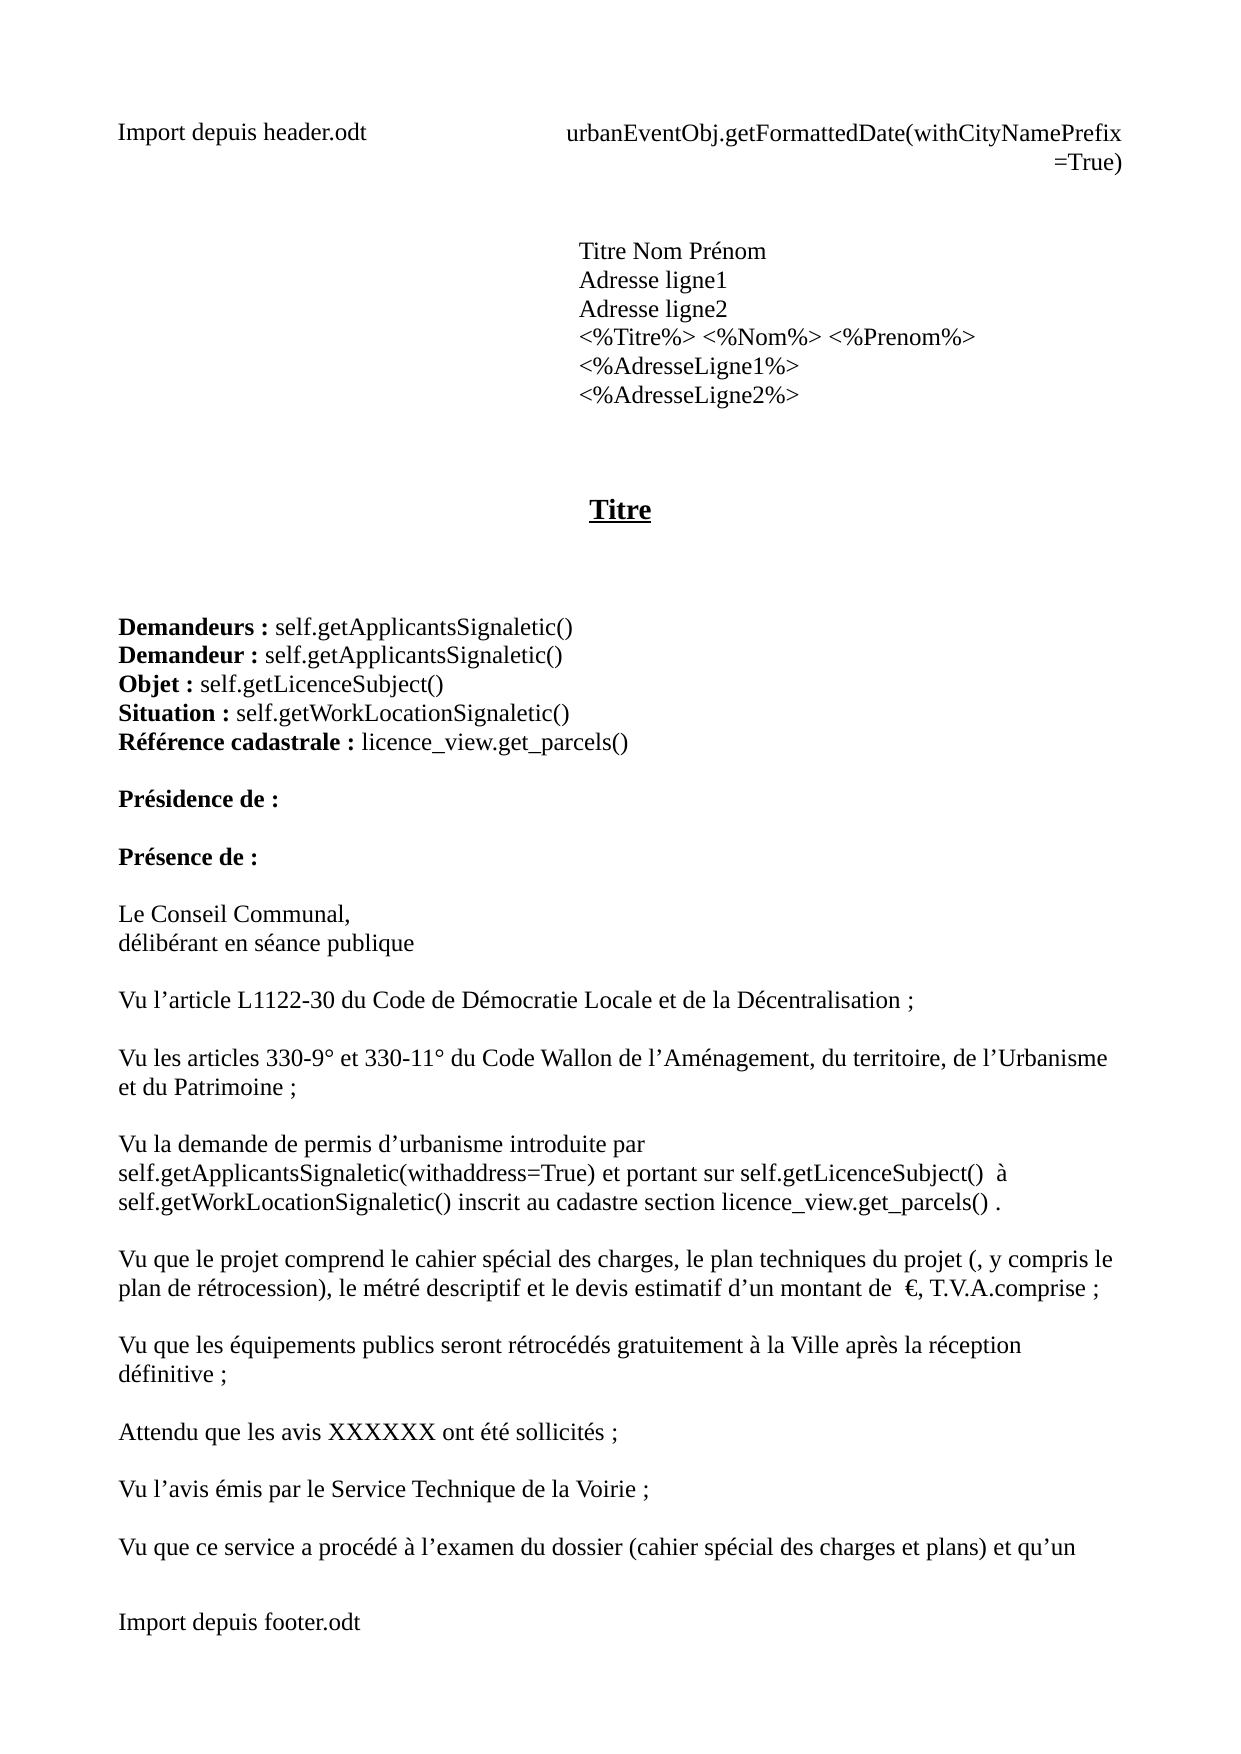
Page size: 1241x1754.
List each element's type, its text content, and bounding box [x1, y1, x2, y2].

text Objet : self.getLicenceSubject() [118, 669, 1122, 698]
text Référence cadastrale : licence_view.get_parcels() [118, 727, 1122, 755]
text Import depuis header.odt [117, 117, 538, 146]
text urbanEventObj.getFormattedDate(withCityNamePrefix=True) [117, 118, 1122, 426]
text Vu la demande de permis d’urbanisme introduite par self.getApplicantsSignaletic(withaddress=True) et portant sur self.getLicenceSubject() à self.getWorkLocationSignaletic() inscrit au cadastre section licence_view.get_parcels() . [118, 1129, 1122, 1215]
title Présence de : [118, 842, 1122, 870]
text Demandeurs : self.getApplicantsSignaletic() [118, 612, 1122, 640]
title Présidence de : [118, 784, 1122, 813]
text Vu que le projet comprend le cahier spécial des charges, le plan techniques du projet (, y compris le plan de rétrocession), le métré descriptif et le devis estimatif d’un montant de €, T.V.A.comprise ; [118, 1244, 1122, 1302]
text Situation : self.getWorkLocationSignaletic() [118, 698, 1122, 727]
text <%Titre%> <%Nom%> <%Prenom%> <%AdresseLigne1%> <%AdresseLigne2%> [578, 322, 1081, 409]
text Vu les articles 330-9° et 330-11° du Code Wallon de l’Aménagement, du territoire, de l’Urbanisme et du Patrimoine ; [118, 1043, 1122, 1100]
text Vu que ce service a procédé à l’examen du dossier (cahier spécial des charges et plans) et qu’un [118, 1532, 1122, 1560]
text Attendu que les avis XXXXXX ont été sollicités ; [118, 1417, 1122, 1445]
text délibérant en séance publique [118, 928, 1122, 957]
text Demandeur : self.getApplicantsSignaletic() [118, 640, 1122, 669]
text Vu l’article L1122-30 du Code de Démocratie Locale et de la Décentralisation ; [118, 985, 1122, 1014]
title Titre [118, 492, 1122, 525]
text Vu l’avis émis par le Service Technique de la Voirie ; [118, 1474, 1122, 1503]
text Le Conseil Communal, [118, 899, 1122, 928]
text Vu que les équipements publics seront rétrocédés gratuitement à la Ville après la réception définitive ; [118, 1330, 1122, 1388]
text Titre Nom Prénom Adresse ligne1 Adresse ligne2 [578, 236, 1081, 322]
